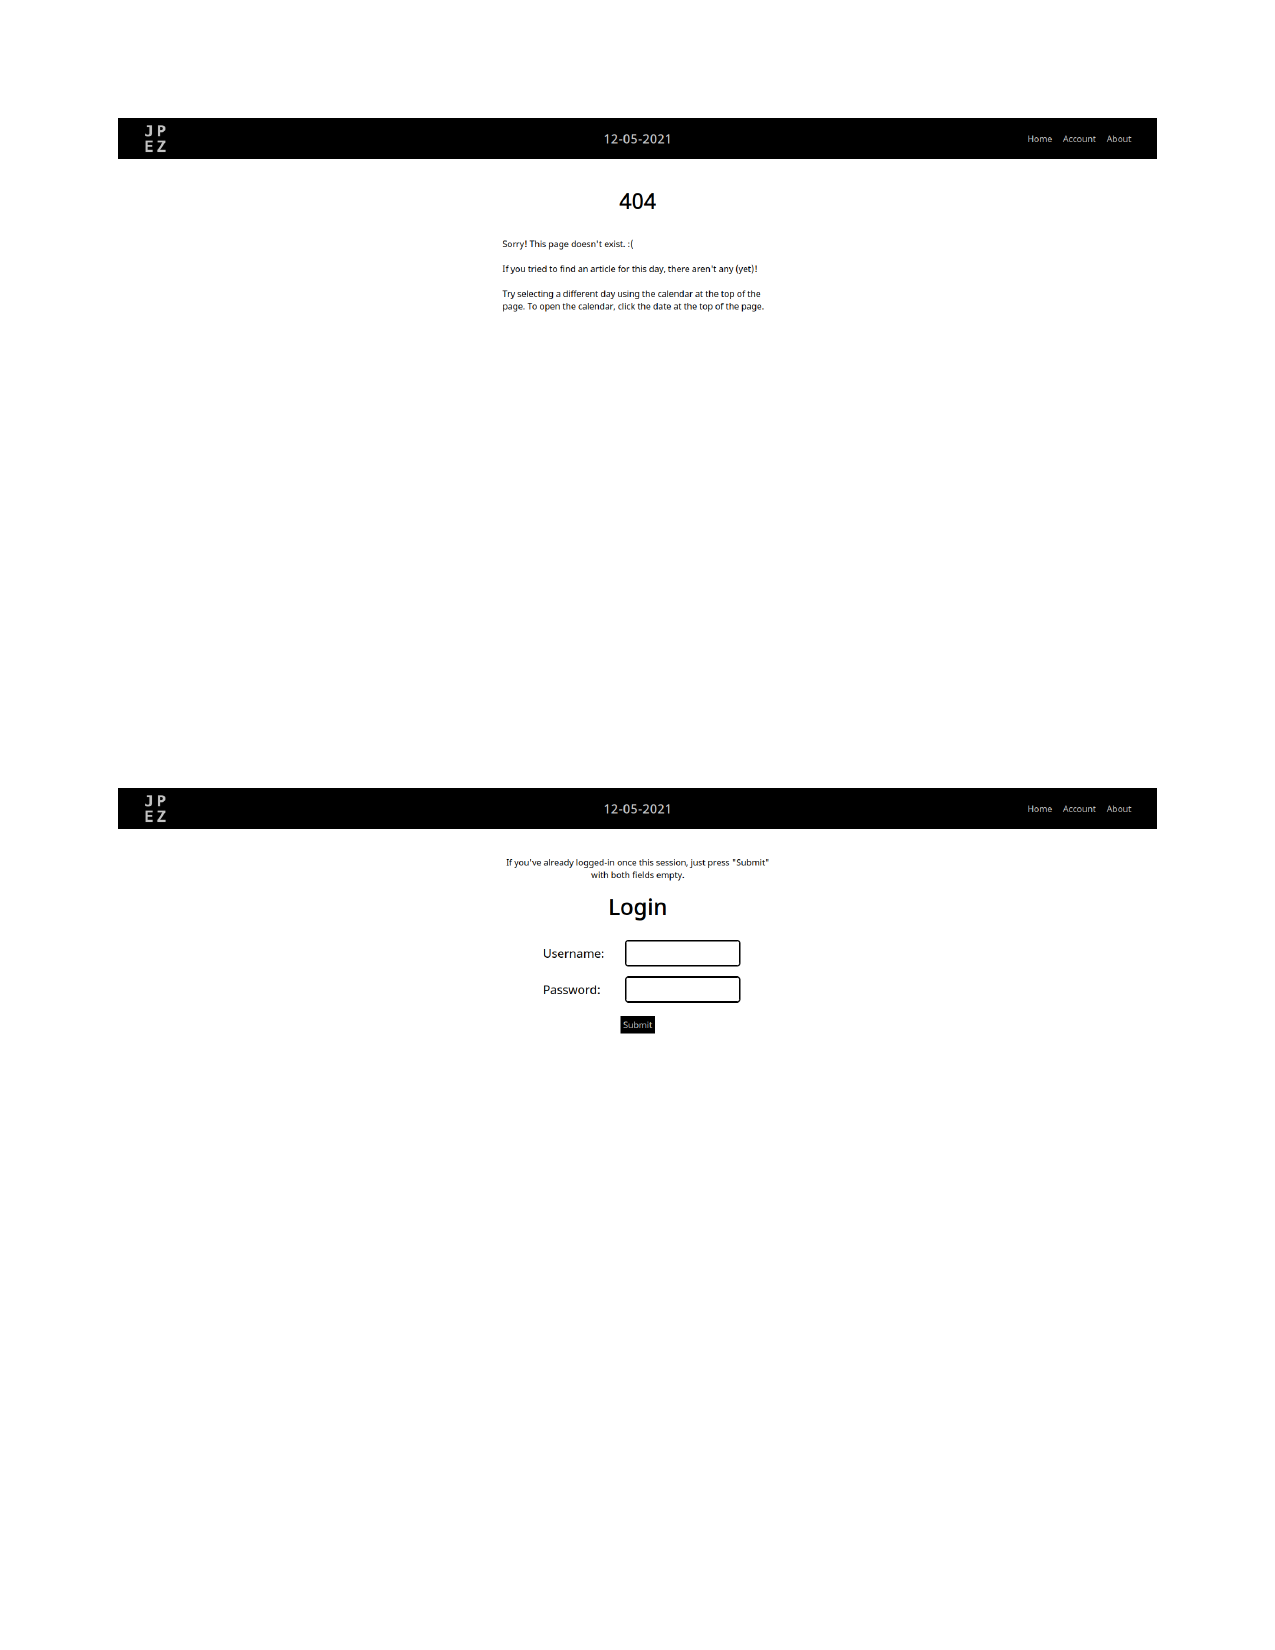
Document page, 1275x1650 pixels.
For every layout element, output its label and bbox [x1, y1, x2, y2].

picture [118, 788, 1157, 1373]
picture [118, 118, 1157, 703]
